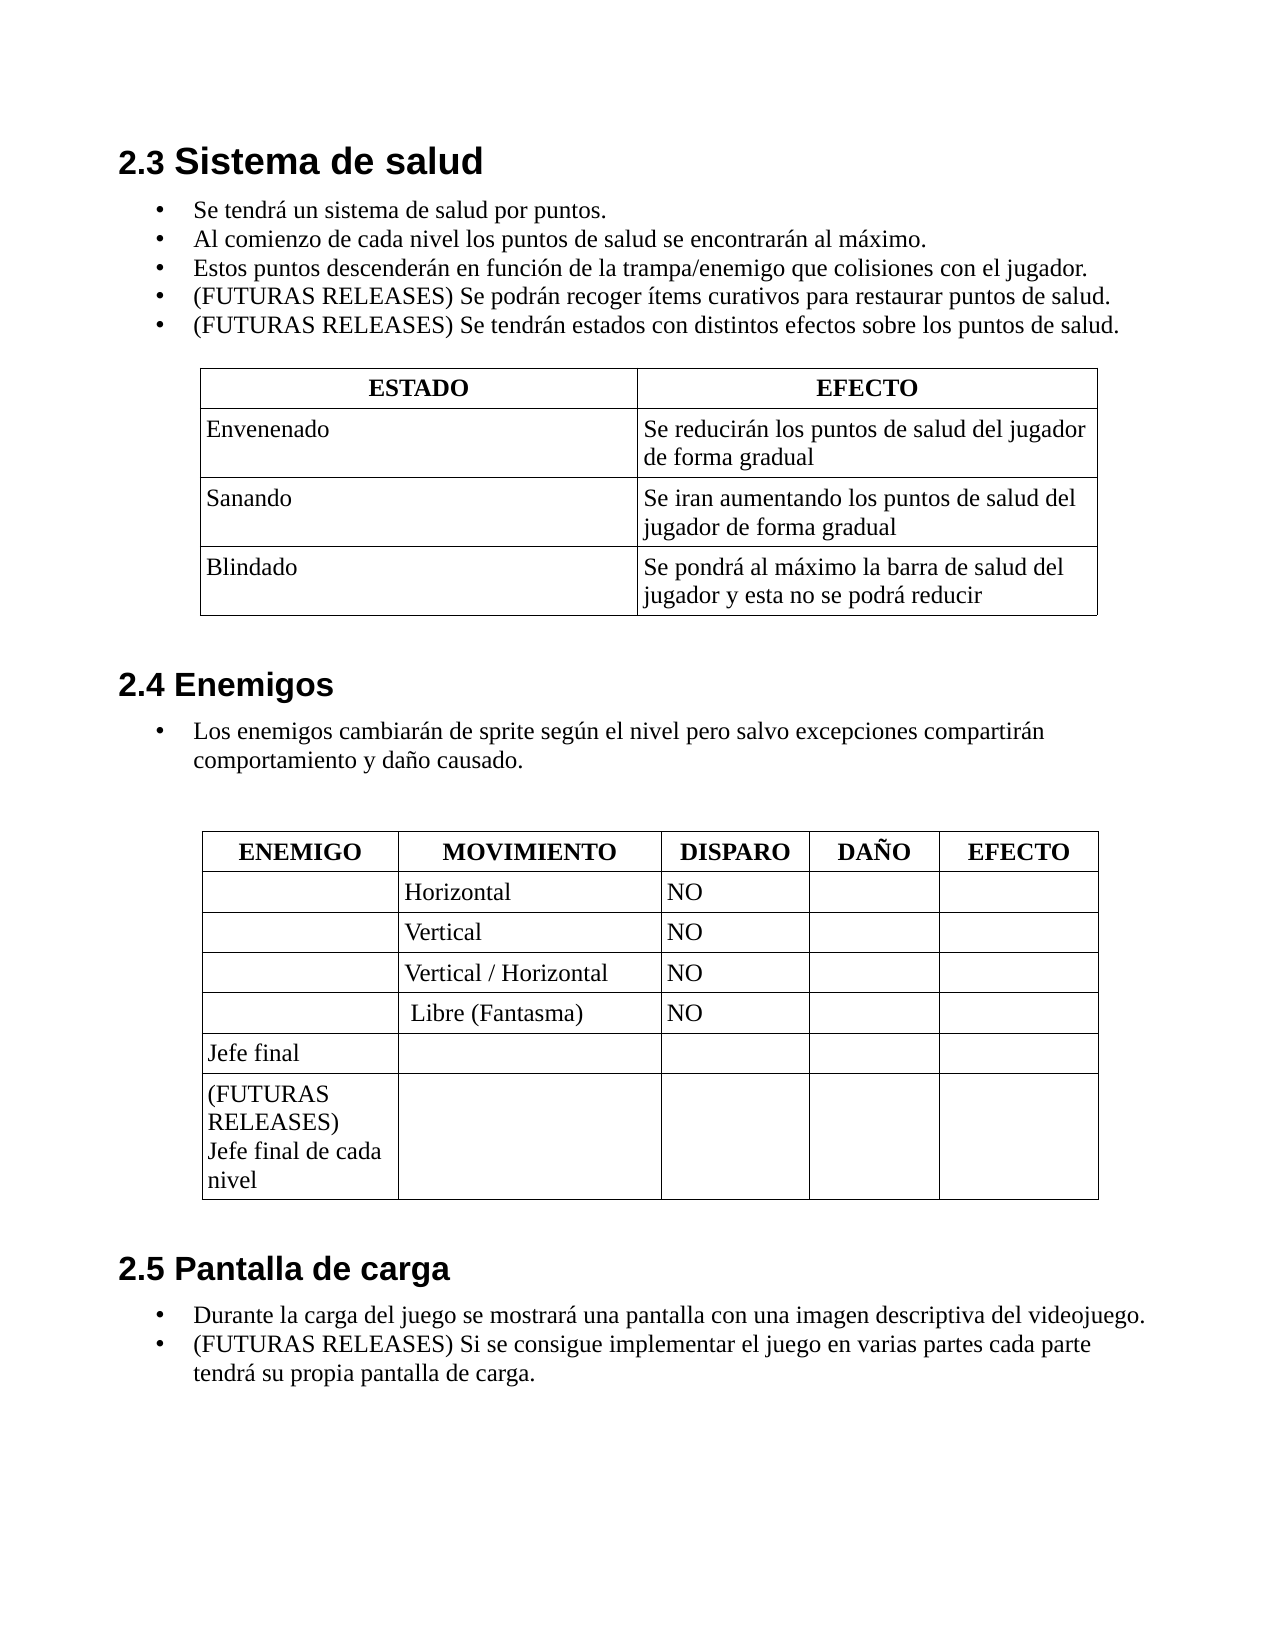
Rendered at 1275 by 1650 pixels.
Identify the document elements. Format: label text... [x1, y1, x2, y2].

subtitle 2.5 Pantalla de carga [118, 1249, 1157, 1288]
table_cell Libre (Fantasma) [399, 993, 661, 1032]
table_cell [662, 1034, 809, 1073]
table_header MOVIMIENTO [399, 832, 661, 871]
table_cell [810, 1074, 939, 1199]
table_cell Horizontal [399, 872, 661, 912]
subtitle 2.3 Sistema de salud [118, 139, 1157, 183]
table_cell NO [662, 953, 809, 992]
list (FUTURAS RELEASES) Si se consigue implementar el juego en varias partes cada parte tendrá su propia pantalla de carga. [156, 1329, 1157, 1386]
table_cell [940, 1034, 1098, 1073]
table_header DAÑO [810, 832, 939, 871]
table_cell NO [662, 993, 809, 1032]
table_cell [203, 953, 398, 992]
list (FUTURAS RELEASES) Se podrán recoger ítems curativos para restaurar puntos de salud. [156, 281, 1157, 310]
table_cell [203, 872, 398, 912]
table_cell Jefe final [203, 1034, 398, 1073]
list Se tendrá un sistema de salud por puntos. [156, 195, 1157, 224]
list (FUTURAS RELEASES) Se tendrán estados con distintos efectos sobre los puntos de salud. [156, 310, 1157, 339]
table_cell [810, 913, 939, 952]
list Estos puntos descenderán en función de la trampa/enemigo que colisiones con el jugador. [156, 253, 1157, 281]
table_header EFECTO [940, 832, 1098, 871]
table_cell [810, 993, 939, 1032]
table_cell [940, 953, 1098, 992]
table_cell NO [662, 913, 809, 952]
list Al comienzo de cada nivel los puntos de salud se encontrarán al máximo. [156, 224, 1157, 253]
subtitle 2.4 Enemigos [118, 665, 1157, 703]
table_cell Blindado [201, 547, 637, 615]
table_cell (FUTURAS RELEASES) Jefe final de cada nivel [203, 1074, 398, 1199]
table_cell [810, 1034, 939, 1073]
table_cell [399, 1074, 661, 1199]
list Los enemigos cambiarán de sprite según el nivel pero salvo excepciones compartirán comportamiento y daño causado. [156, 716, 1157, 773]
table_cell [940, 872, 1098, 912]
table_cell [940, 913, 1098, 952]
table_cell Sanando [201, 478, 637, 546]
table_cell [662, 1074, 809, 1199]
table_cell [940, 1074, 1098, 1199]
table_cell [203, 993, 398, 1032]
table_cell [810, 953, 939, 992]
table_cell Vertical [399, 913, 661, 952]
table_cell Envenenado [201, 409, 637, 477]
table_cell Se iran aumentando los puntos de salud del jugador de forma gradual [638, 478, 1097, 546]
table_cell [203, 913, 398, 952]
table_header DISPARO [662, 832, 809, 871]
table_header ESTADO [201, 369, 637, 408]
table_header EFECTO [638, 369, 1097, 408]
table_cell Vertical / Horizontal [399, 953, 661, 992]
table_cell [399, 1034, 661, 1073]
list Durante la carga del juego se mostrará una pantalla con una imagen descriptiva del videojuego. [156, 1300, 1157, 1329]
table_cell [940, 993, 1098, 1032]
table_cell Se pondrá al máximo la barra de salud del jugador y esta no se podrá reducir [638, 547, 1097, 615]
table_cell [810, 872, 939, 912]
table_header ENEMIGO [203, 832, 398, 871]
table_cell NO [662, 872, 809, 912]
table_cell Se reducirán los puntos de salud del jugador de forma gradual [638, 409, 1097, 477]
